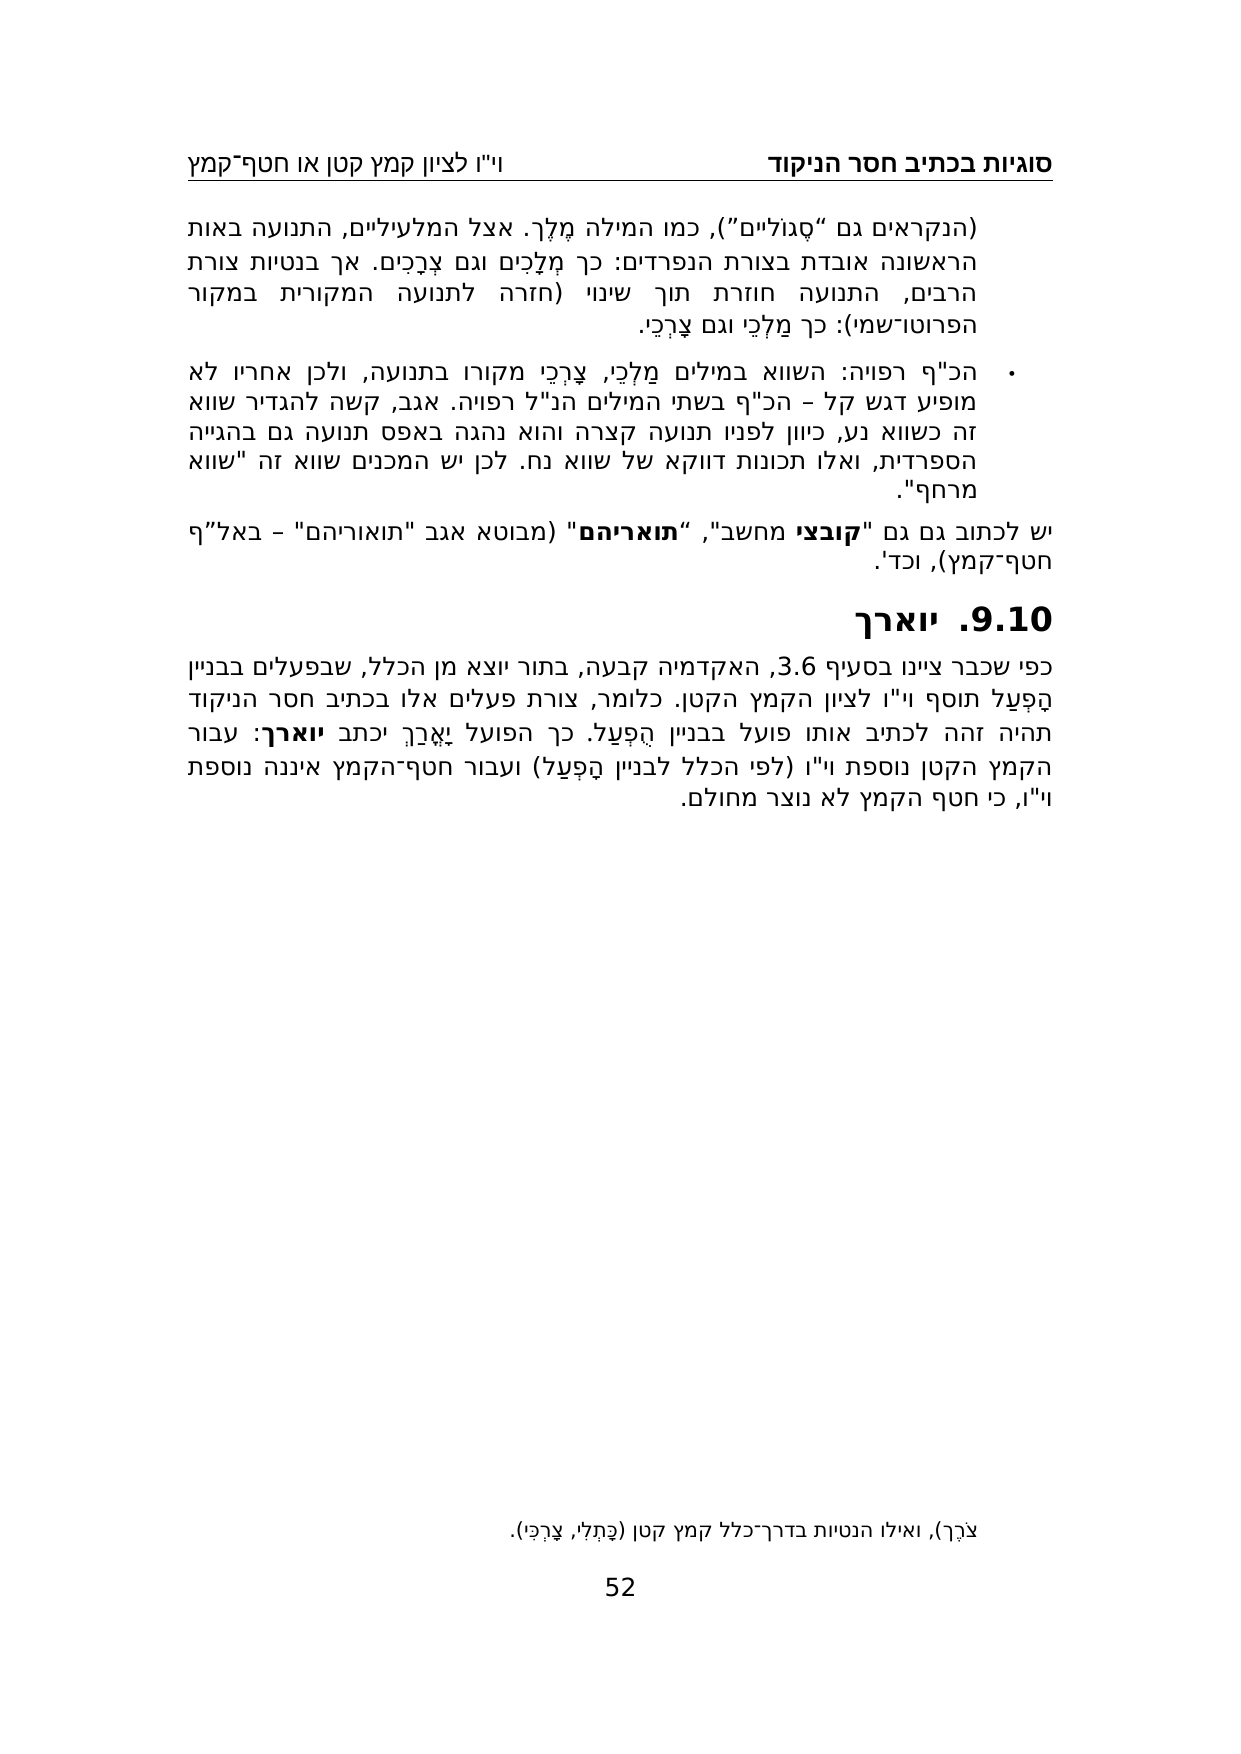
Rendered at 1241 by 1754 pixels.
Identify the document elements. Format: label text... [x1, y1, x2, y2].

text כפי שכבר ציינו בסעיף 3.6, האקדמיה קבעה, בתור יוצא מן הכלל, שבפעלים בבניין הָפְעַל תוסף וי"ו לציון הקמץ הקטן. כלומר, צורת פעלים אלו בכתיב חסר הניקוד תהיה זהה לכתיב אותו פועל בבניין הֻפְעַל. כך הפועל יָאֳרַךְ יכתב יוארך: עבור הקמץ הקטן נוספת וי"ו (לפי הכלל לבניין הָפְעַל) ועבור חטף־הקמץ איננה נוספת וי"ו, כי חטף הקמץ לא נוצר מחולם. [187, 652, 1053, 812]
subtitle יוארך [187, 601, 1053, 639]
list צֹרֶך), ואילו הנטיות בדרך־כלל קמץ קטן (כָּתְלִי, צָרְכִּי). [187, 1515, 1016, 1543]
list בצד"י קמץ־קטן ולא שווא: המילה צֹרֶך היא במשקל המלעיליים (הנקראים גם “סֶגוֹליים”), כמו המילה מֶלֶך. אצל המלעיליים, התנועה באות הראשונה אובדת בצורת הנפרדים: כך מְלָכִים וגם צְרָכִים. אך בנטיות צורת הרבים, התנועה חוזרת תוך שינוי (חזרה לתנועה המקורית במקור הפרוטו־שמי): כך מַלְכֵי וגם צָרְכֵי. [187, 210, 1016, 341]
list הכ"ף רפויה: השווא במילים מַלְכֵי, צָרְכֵי מקורו בתנועה, ולכן אחריו לא מופיע דגש קל – הכ"ף בשתי המילים הנ"ל רפויה. אגב, קשה להגדיר שווא זה כשווא נע, כיוון לפניו תנועה קצרה והוא נהגה באפס תנועה גם בהגייה הספרדית, ואלו תכונות דווקא של שווא נח. לכן יש המכנים שווא זה "שווא מרחף". [187, 354, 1016, 505]
text יש לכתוב גם גם "קובצי מחשב", “תואריהם" (מבוטא אגב "תואוריהם" – באל”ף חטף־קמץ), וכד'. [187, 517, 1053, 576]
